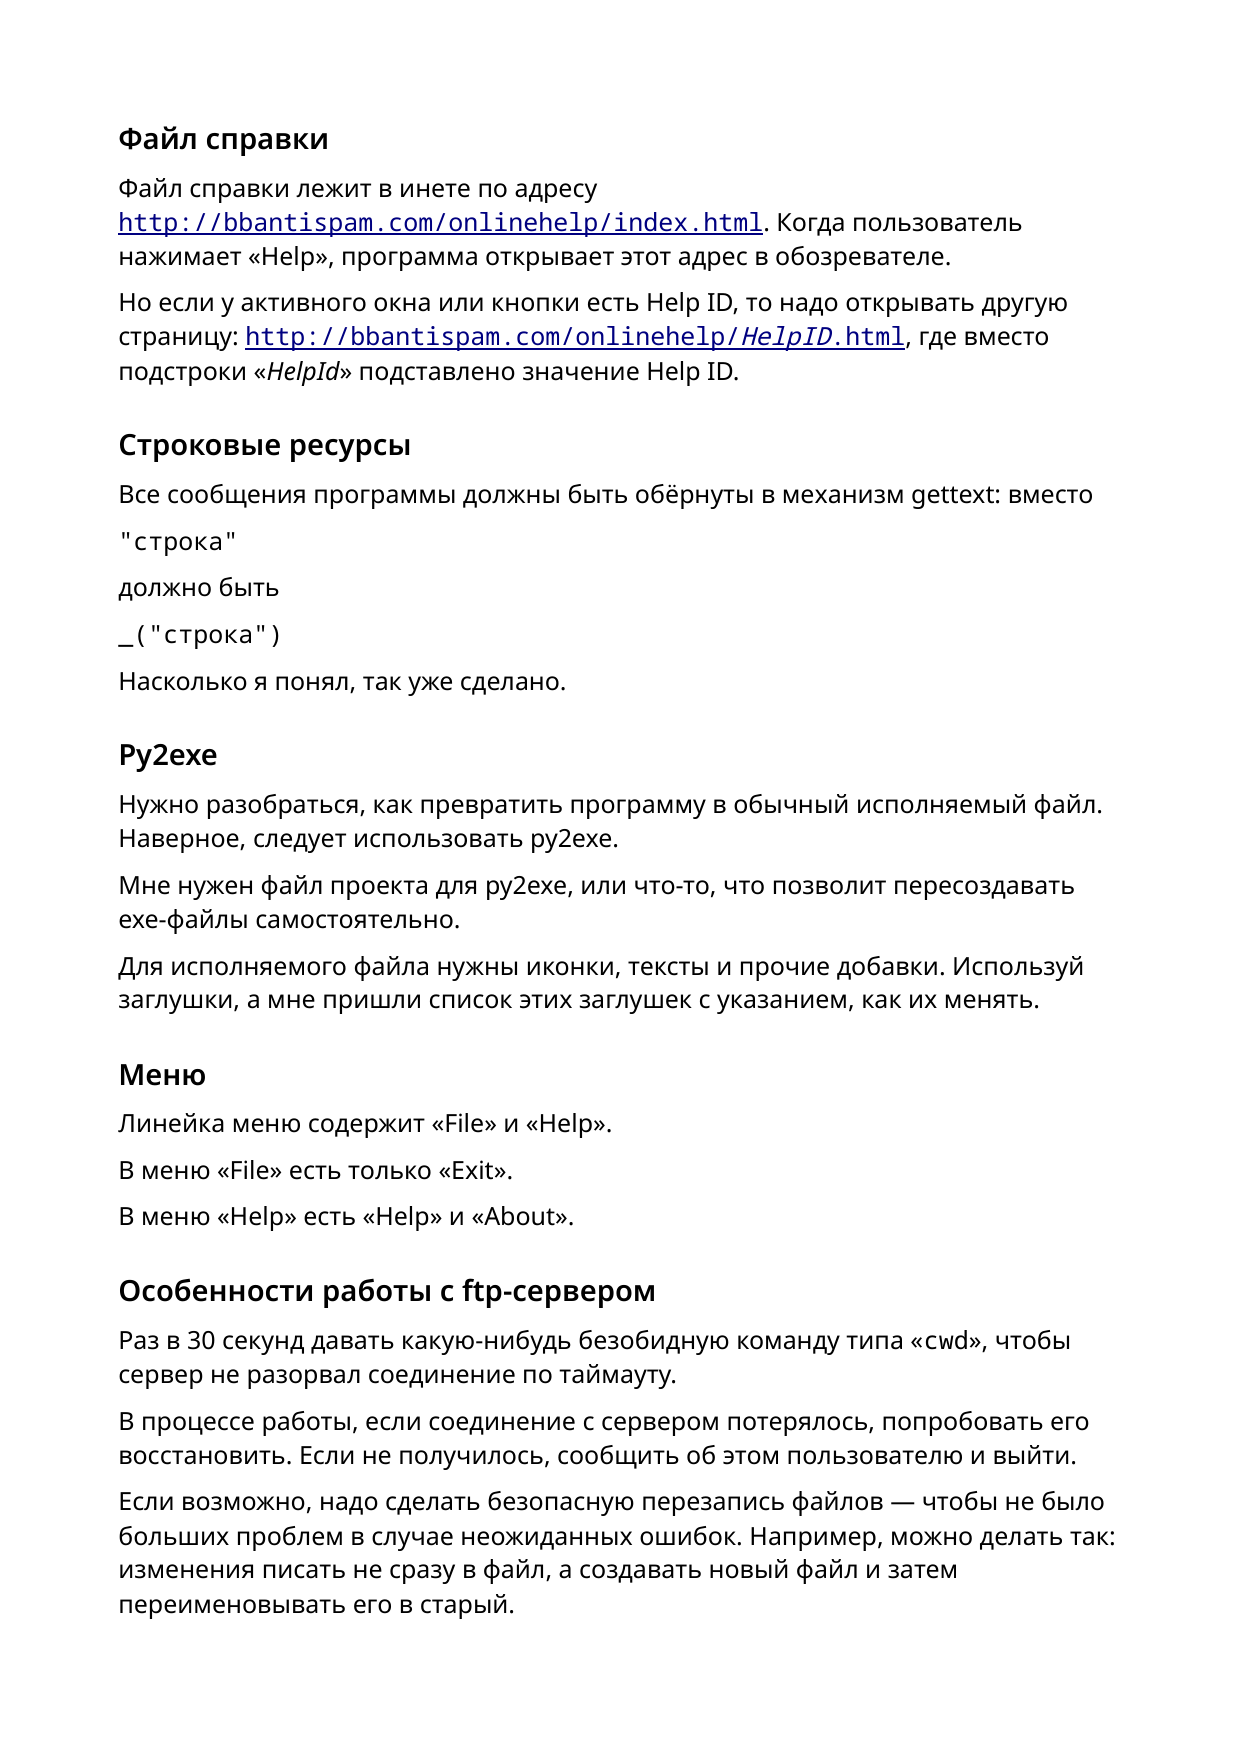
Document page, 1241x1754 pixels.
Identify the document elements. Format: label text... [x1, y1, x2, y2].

text Для исполняемого файла нужны иконки, тексты и прочие добавки. Используй заглушки, а мне пришли список этих заглушек с указанием, как их менять. [118, 948, 1122, 1016]
text должно быть [118, 570, 1122, 604]
text Нужно разобраться, как превратить программу в обычный исполняемый файл. Наверное, следует использовать py2exe. [118, 787, 1122, 855]
subtitle Меню [118, 1054, 1122, 1093]
text "строка" [118, 523, 1122, 557]
text Если возможно, надо сделать безопасную перезапись файлов — чтобы не было больших проблем в случае неожиданных ошибок. Например, можно делать так: изменения писать не сразу в файл, а создавать новый файл и затем переименовывать его в старый. [118, 1484, 1122, 1620]
text Раз в 30 секунд давать какую-нибудь безобидную команду типа «cwd», чтобы сервер не разорвал соединение по таймауту. [118, 1323, 1122, 1391]
text В меню «File» есть только «Exit». [118, 1152, 1122, 1187]
subtitle Py2exe [118, 735, 1122, 774]
subtitle Особенности работы с ftp-сервером [118, 1271, 1122, 1310]
text Все сообщения программы должны быть обёрнуты в механизм gettext: вместо [118, 477, 1122, 511]
subtitle Строковые ресурсы [118, 425, 1122, 464]
text Насколько я понял, так уже сделано. [118, 663, 1122, 697]
subtitle Файл справки [118, 118, 1122, 158]
text Файл справки лежит в инете по адресу http://bbantispam.com/onlinehelp/index.html. Когда пользователь нажимает «Help», программа открывает этот адрес в обозревателе. [118, 170, 1122, 272]
text Линейка меню содержит «File» и «Help». [118, 1106, 1122, 1140]
text В меню «Help» есть «Help» и «About». [118, 1199, 1122, 1233]
text _("строка") [118, 617, 1122, 651]
text В процессе работы, если соединение с сервером потерялось, попробовать его восстановить. Если не получилось, сообщить об этом пользователю и выйти. [118, 1403, 1122, 1472]
text Но если у активного окна или кнопки есть Help ID, то надо открывать другую страницу: http://bbantispam.com/onlinehelp/HelpID.html, где вместо подстроки «HelpId» подставлено значение Help ID. [118, 285, 1122, 387]
text Мне нужен файл проекта для py2exe, или что-то, что позволит пересоздавать exe-файлы самостоятельно. [118, 867, 1122, 936]
